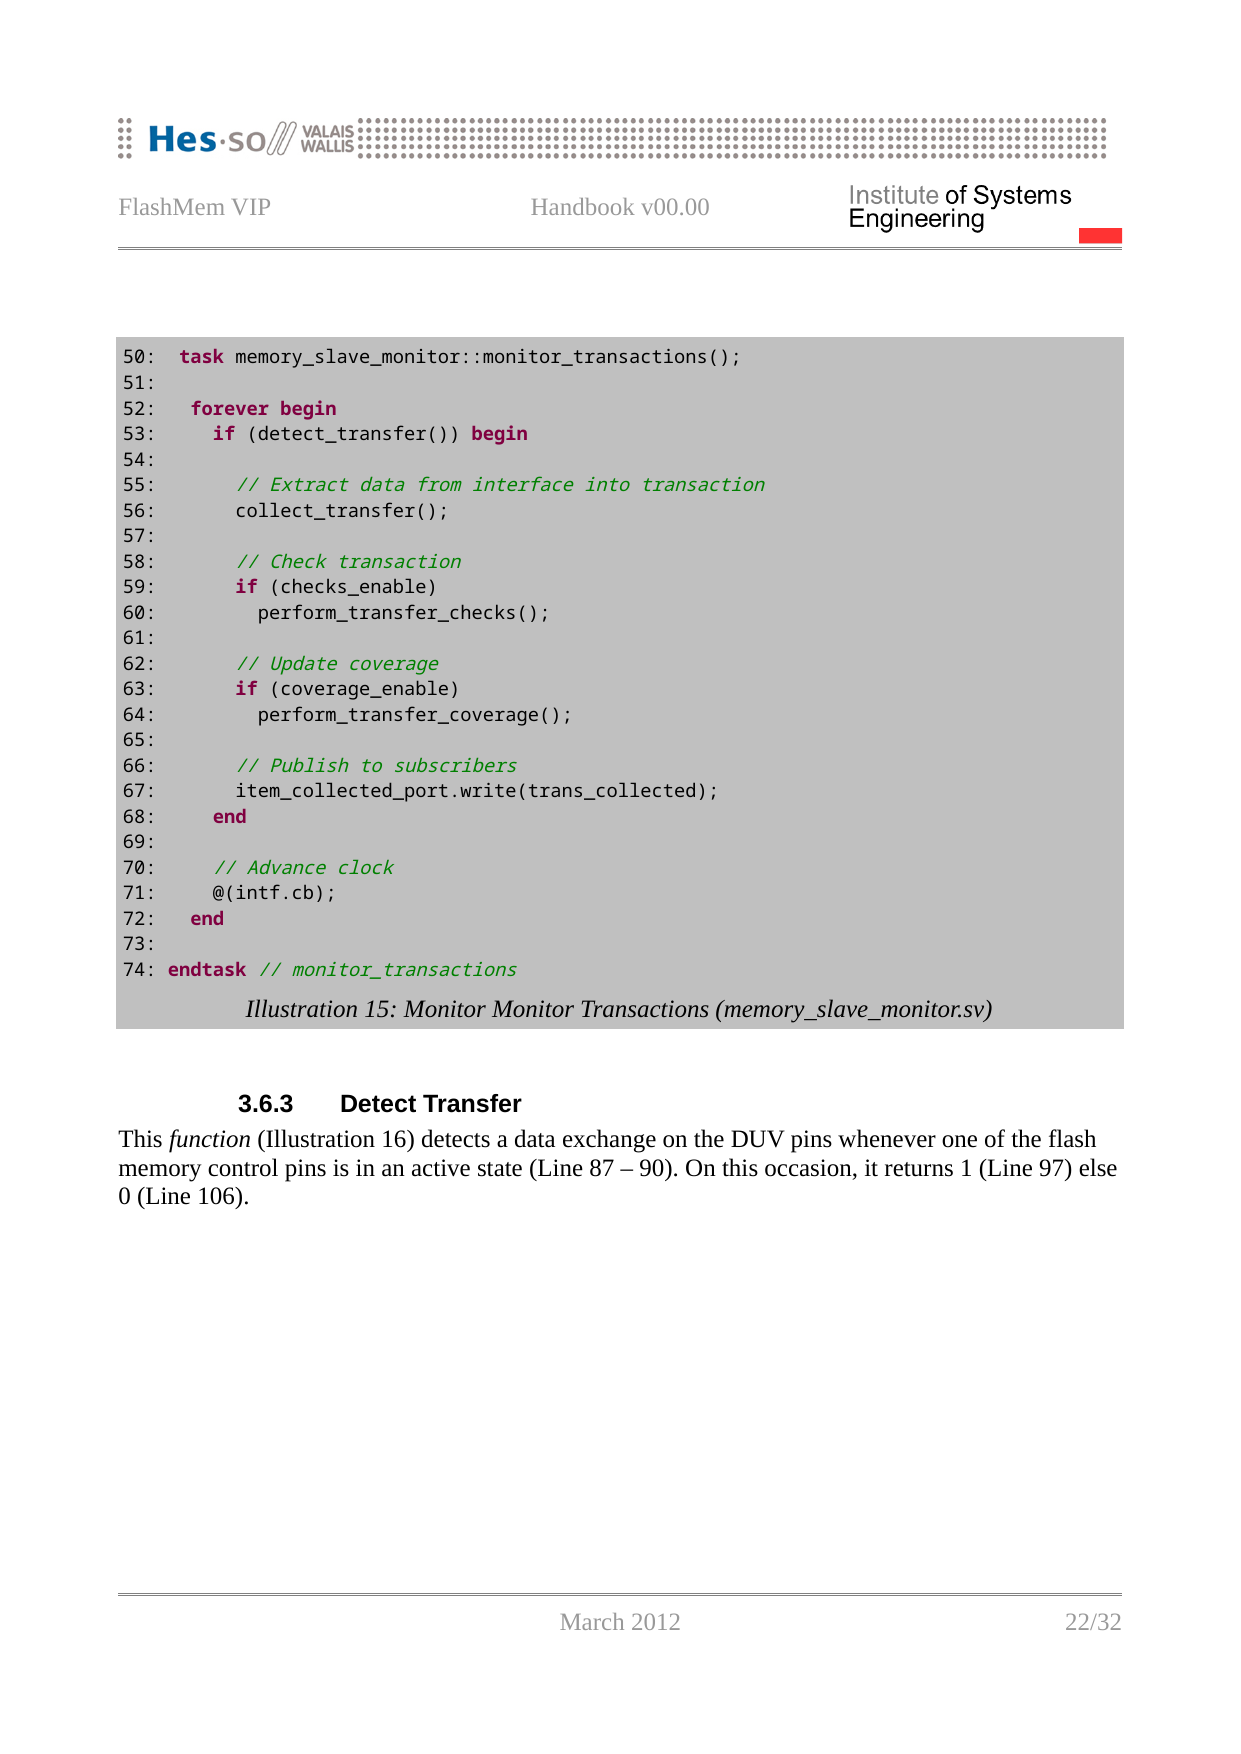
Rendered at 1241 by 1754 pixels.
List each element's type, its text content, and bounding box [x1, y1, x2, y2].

text 74: endtask // monitor_transactions [123, 956, 1118, 982]
picture [118, 118, 1123, 244]
text 53: if (detect_transfer()) begin [123, 420, 1118, 446]
text 67: item_collected_port.write(trans_collected); [123, 778, 1118, 803]
text 62: // Update coverage [123, 650, 1118, 676]
text 57: [123, 522, 1118, 548]
text 69: [123, 829, 1118, 854]
subtitle Detect Transfer [231, 1053, 1122, 1117]
text 58: // Check transaction [123, 548, 1118, 573]
text 73: [123, 931, 1118, 956]
text This function (Illustration 16) detects a data exchange on the DUV pins whenever one of the flash memory control pins is in an active state (Line 87 – 90). On this occasion, it returns 1 (Line 97) else 0 (Line 106). [118, 1124, 1122, 1210]
text 63: if (coverage_enable) [123, 676, 1118, 701]
text 56: collect_transfer(); [123, 497, 1118, 522]
text 54: [123, 446, 1118, 471]
text Illustration 15: Monitor Monitor Transactions (memory_slave_monitor.sv) [123, 994, 1118, 1023]
text 68: end [123, 803, 1118, 829]
text 65: [123, 727, 1118, 752]
text 55: // Extract data from interface into transaction [123, 471, 1118, 497]
text 70: // Advance clock [123, 854, 1118, 880]
text 64: perform_transfer_coverage(); [123, 701, 1118, 727]
text 60: perform_transfer_checks(); [123, 599, 1118, 624]
text 59: if (checks_enable) [123, 573, 1118, 599]
text 51: [123, 369, 1118, 395]
text 50: task memory_slave_monitor::monitor_transactions(); [123, 344, 1118, 369]
text 52: forever begin [123, 395, 1118, 420]
text 66: // Publish to subscribers [123, 752, 1118, 778]
text 72: end [123, 905, 1118, 931]
text 71: @(intf.cb); [123, 880, 1118, 905]
text 61: [123, 624, 1118, 650]
